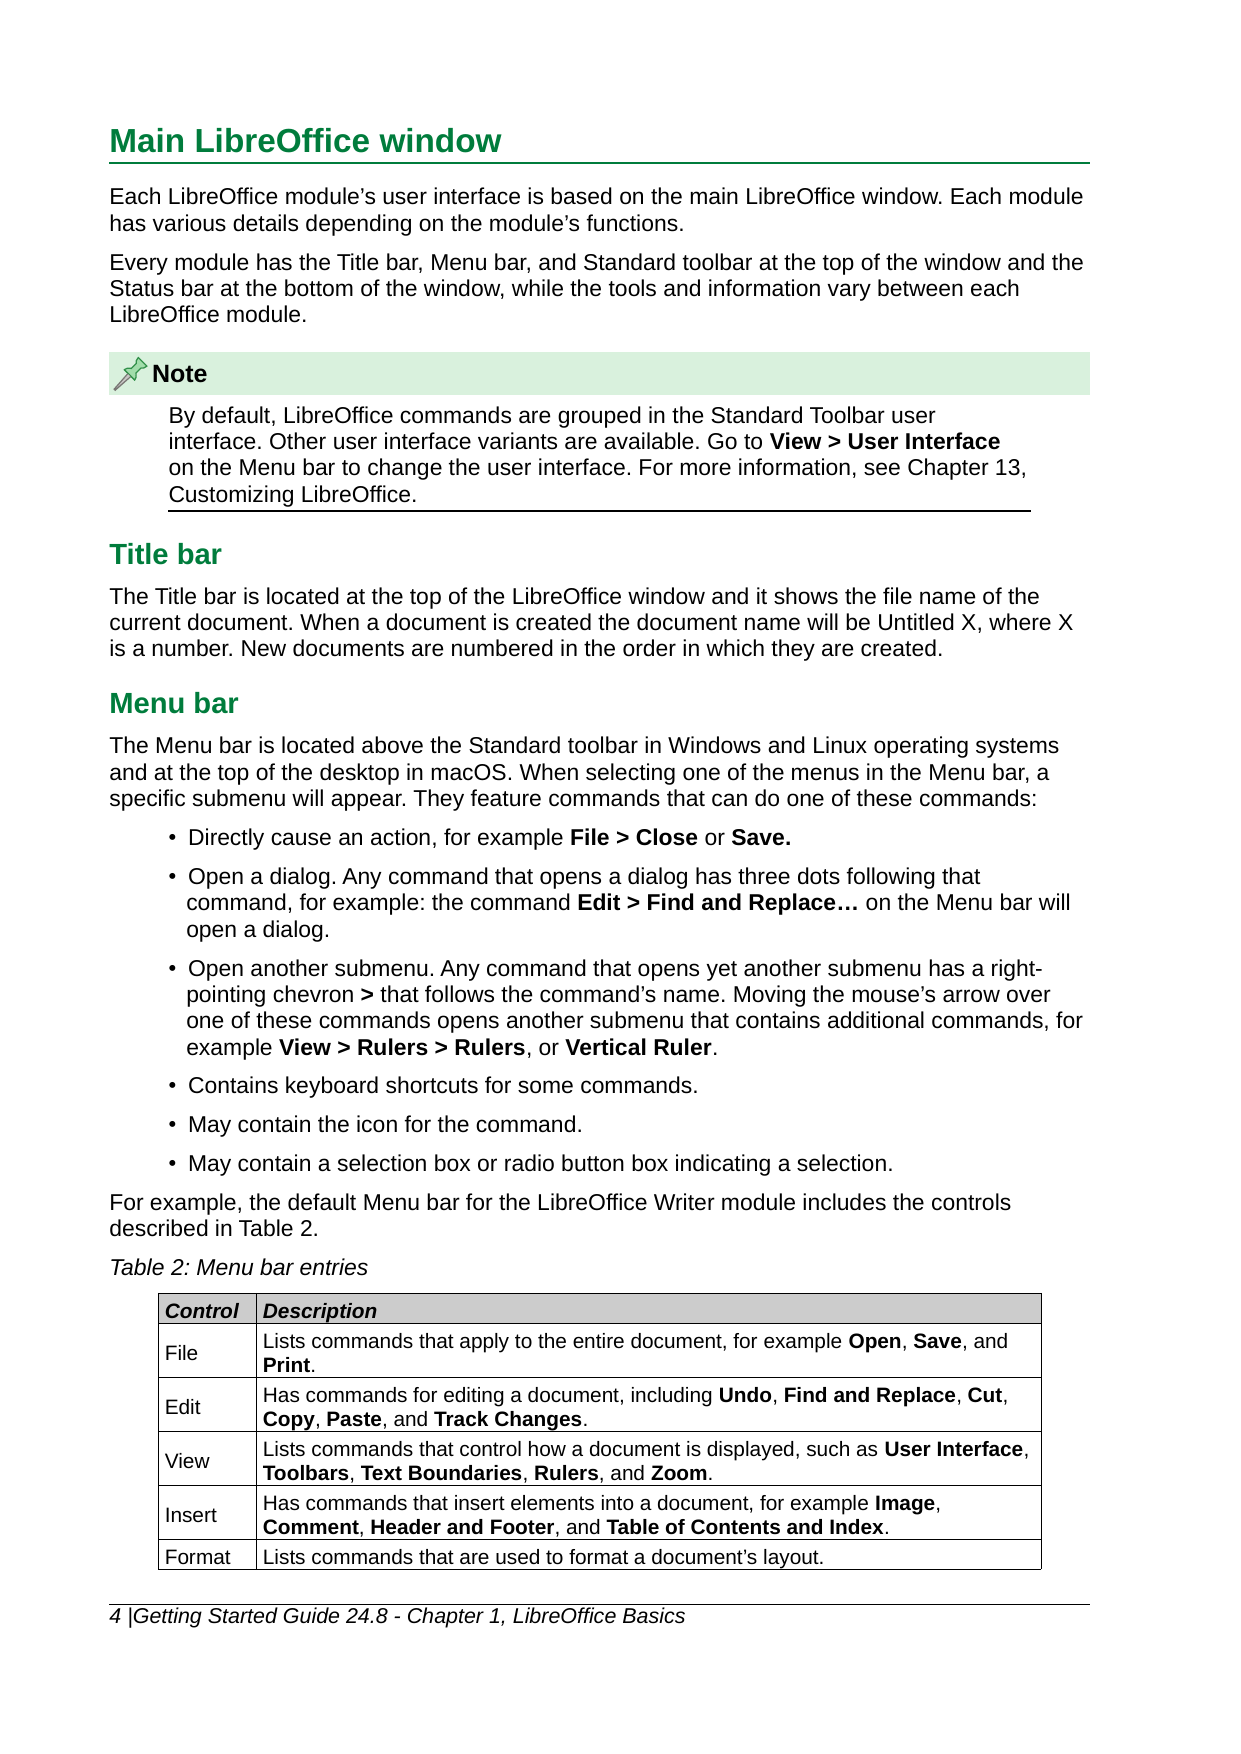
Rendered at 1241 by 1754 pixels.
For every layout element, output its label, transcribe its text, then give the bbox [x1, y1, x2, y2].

subtitle Menu bar [109, 687, 1090, 720]
list Open a dialog. Any command that opens a dialog has three dots following that command, for example: the command Edit > Find and Replace… on the Menu bar will open a dialog. [168, 863, 1090, 942]
list May contain a selection box or radio button box indicating a selection. [168, 1150, 1090, 1176]
text By default, LibreOffice commands are grouped in the Standard Toolbar user interface. Other user interface variants are available. Go to View > User Interface on the Menu bar to change the user interface. For more information, see Chapter 13, Customizing LibreOffice. [168, 402, 1031, 510]
table_cell Lists commands that apply to the entire document, for example Open, Save, and Print. [257, 1324, 1041, 1377]
table_cell Lists commands that control how a document is displayed, such as User Interface, Toolbars, Text Boundaries, Rulers, and Zoom. [257, 1432, 1041, 1485]
list For example, the default Menu bar for the LibreOffice Writer module includes the controls described in Table 2. [109, 1189, 1090, 1242]
table_cell Has commands for editing a document, including Undo, Find and Replace, Cut, Copy, Paste, and Track Changes. [257, 1378, 1041, 1431]
text The Title bar is located at the top of the LibreOffice window and it shows the file name of the current document. When a document is created the document name will be Untitled X, where X is a number. New documents are numbered in the order in which they are created. [109, 583, 1090, 662]
table_header Control [159, 1294, 256, 1323]
list Contains keyboard shortcuts for some commands. [168, 1072, 1090, 1099]
table_cell ‍View [159, 1432, 256, 1485]
subtitle Main LibreOffice window [109, 121, 1090, 162]
list May contain the icon for the command. [168, 1111, 1090, 1138]
text Each LibreOffice module’s user interface is based on the main LibreOffice window. Each module has various details depending on the module’s functions. [109, 183, 1090, 236]
table_cell ‍Edit [159, 1378, 256, 1431]
subtitle Title bar [109, 537, 1090, 570]
list Directly cause an action, for example File > Close or Save. [168, 824, 1090, 850]
table_cell File [159, 1324, 256, 1377]
table_cell ‍Format [159, 1540, 256, 1569]
list The Menu bar is located above the Standard toolbar in Windows and Linux operating systems and at the top of the desktop in macOS. When selecting one of the menus in the Menu bar, a specific submenu will appear. They feature commands that can do one of these commands: [109, 732, 1090, 812]
table_cell Lists commands that are used to format a document’s layout. [257, 1540, 1041, 1569]
table_cell Has commands that insert elements into a document, for example Image, Comment, Header and Footer, and Table of Contents and Index. [257, 1486, 1041, 1539]
subtitle Note [109, 352, 1090, 395]
text Every module has the Title bar, Menu bar, and Standard toolbar at the top of the window and the Status bar at the bottom of the window, while the tools and information vary between each LibreOffice module. [109, 248, 1090, 328]
list Open another submenu. Any command that opens yet another submenu has a right-pointing chevron ˃ that follows the command’s name. Moving the mouse’s arrow over one of these commands opens another submenu that contains additional commands, for example View > Rulers > Rulers, or Vertical Ruler. [168, 954, 1090, 1060]
text Table 2: Menu bar entries [109, 1254, 1090, 1281]
table_cell ‍Insert [159, 1486, 256, 1539]
table_header Description [257, 1294, 1041, 1323]
